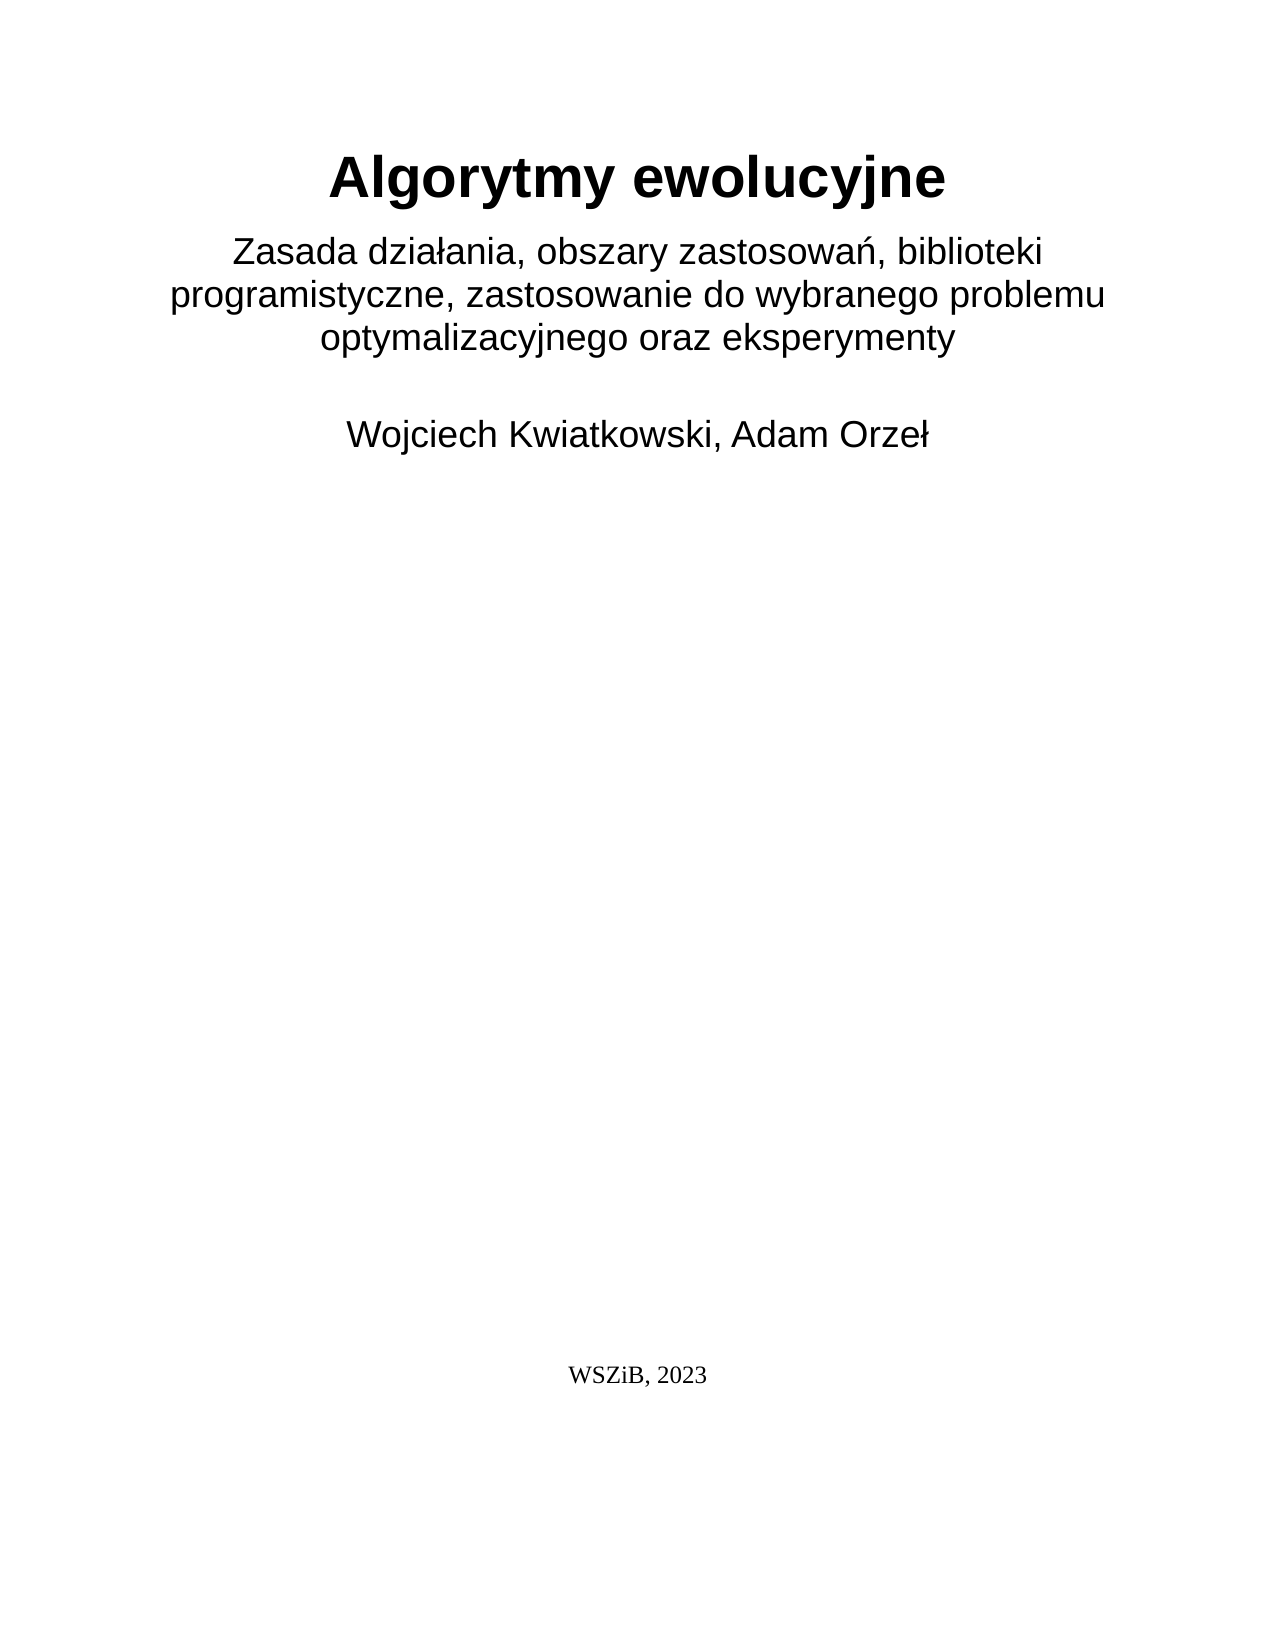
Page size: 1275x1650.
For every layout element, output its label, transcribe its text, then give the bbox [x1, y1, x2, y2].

text WSZiB, 2023 [118, 1360, 1157, 1388]
text Algorytmy ewolucyjne [118, 143, 1157, 210]
text Wojciech Kwiatkowski, Adam Orzeł [118, 412, 1157, 455]
text Zasada działania, obszary zastosowań, biblioteki programistyczne, zastosowanie do wybranego problemu optymalizacyjnego oraz eksperymenty [118, 229, 1157, 358]
